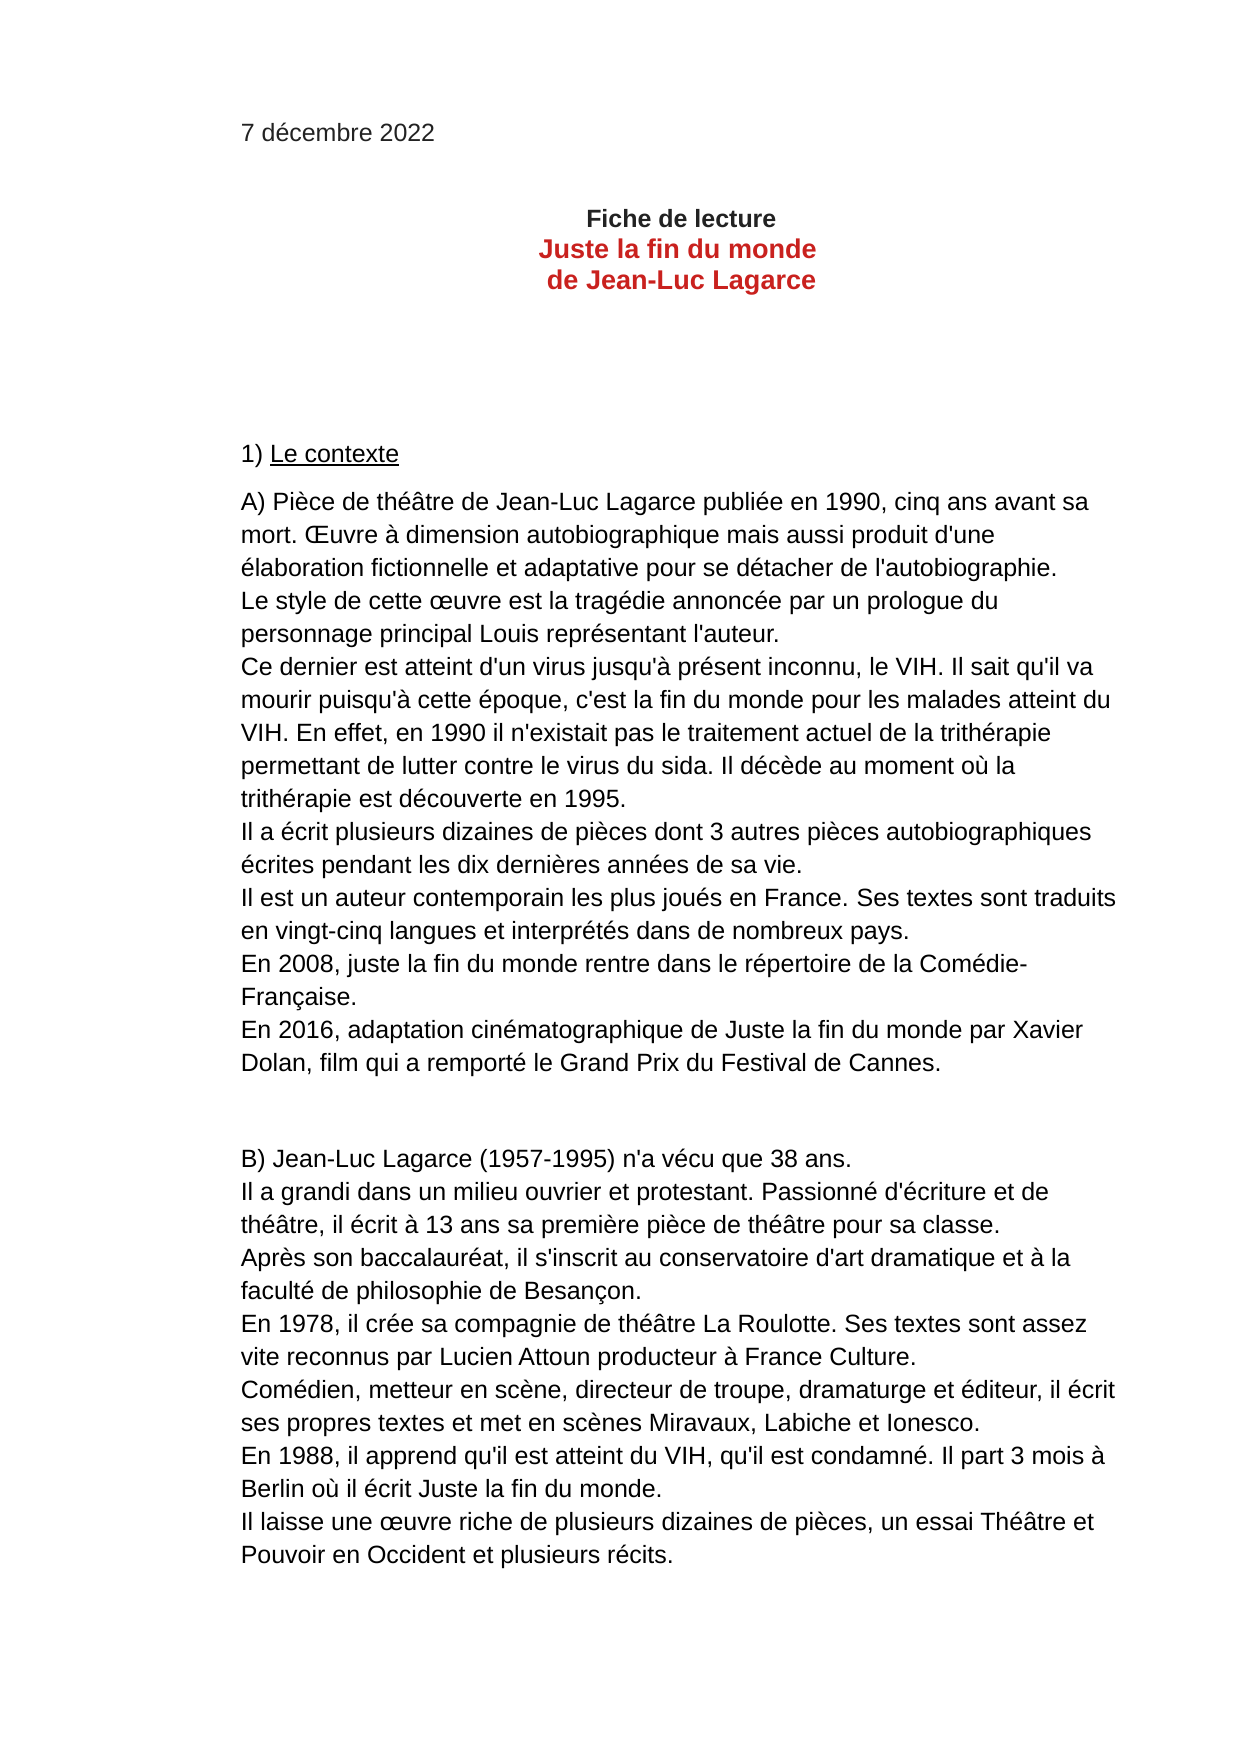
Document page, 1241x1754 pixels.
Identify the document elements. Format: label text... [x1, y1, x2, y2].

text de Jean-Luc Lagarce [241, 264, 1122, 296]
text Fiche de lecture [241, 204, 1122, 233]
text B) Jean-Luc Lagarce (1957-1995) n'a vécu que 38 ans. Il a grandi dans un milieu ouvrier et protestant. Passionné d'écriture et de théâtre, il écrit à 13 ans sa première pièce de théâtre pour sa classe. Après son baccalauréat, il s'inscrit au conservatoire d'art dramatique et à la faculté de philosophie de Besançon. En 1978, il crée sa compagnie de théâtre La Roulotte. Ses textes sont assez vite reconnus par Lucien Attoun producteur à France Culture. Comédien, metteur en scène, directeur de troupe, dramaturge et éditeur, il écrit ses propres textes et met en scènes Miravaux, Labiche et Ionesco. En 1988, il apprend qu'il est atteint du VIH, qu'il est condamné. Il part 3 mois à Berlin où il écrit Juste la fin du monde. Il laisse une œuvre riche de plusieurs dizaines de pièces, un essai Théâtre et Pouvoir en Occident et plusieurs récits. [241, 1143, 1122, 1568]
text 7 décembre 2022 [241, 118, 1122, 147]
text Juste la fin du monde [241, 233, 1122, 264]
text A) Pièce de théâtre de Jean-Luc Lagarce publiée en 1990, cinq ans avant sa mort. Œuvre à dimension autobiographique mais aussi produit d'une élaboration fictionnelle et adaptative pour se détacher de l'autobiographie. Le style de cette œuvre est la tragédie annoncée par un prologue du personnage principal Louis représentant l'auteur. Ce dernier est atteint d'un virus jusqu'à présent inconnu, le VIH. Il sait qu'il va mourir puisqu'à cette époque, c'est la fin du monde pour les malades atteint du VIH. En effet, en 1990 il n'existait pas le traitement actuel de la trithérapie permettant de lutter contre le virus du sida. Il décède au moment où la trithérapie est découverte en 1995. Il a écrit plusieurs dizaines de pièces dont 3 autres pièces autobiographiques écrites pendant les dix dernières années de sa vie. Il est un auteur contemporain les plus joués en France. Ses textes sont traduits en vingt-cinq langues et interprétés dans de nombreux pays. En 2008, juste la fin du monde rentre dans le répertoire de la Comédie-Française. En 2016, adaptation cinématographique de Juste la fin du monde par Xavier Dolan, film qui a remporté le Grand Prix du Festival de Cannes. [241, 487, 1122, 1077]
text 1) Le contexte [241, 439, 1122, 468]
